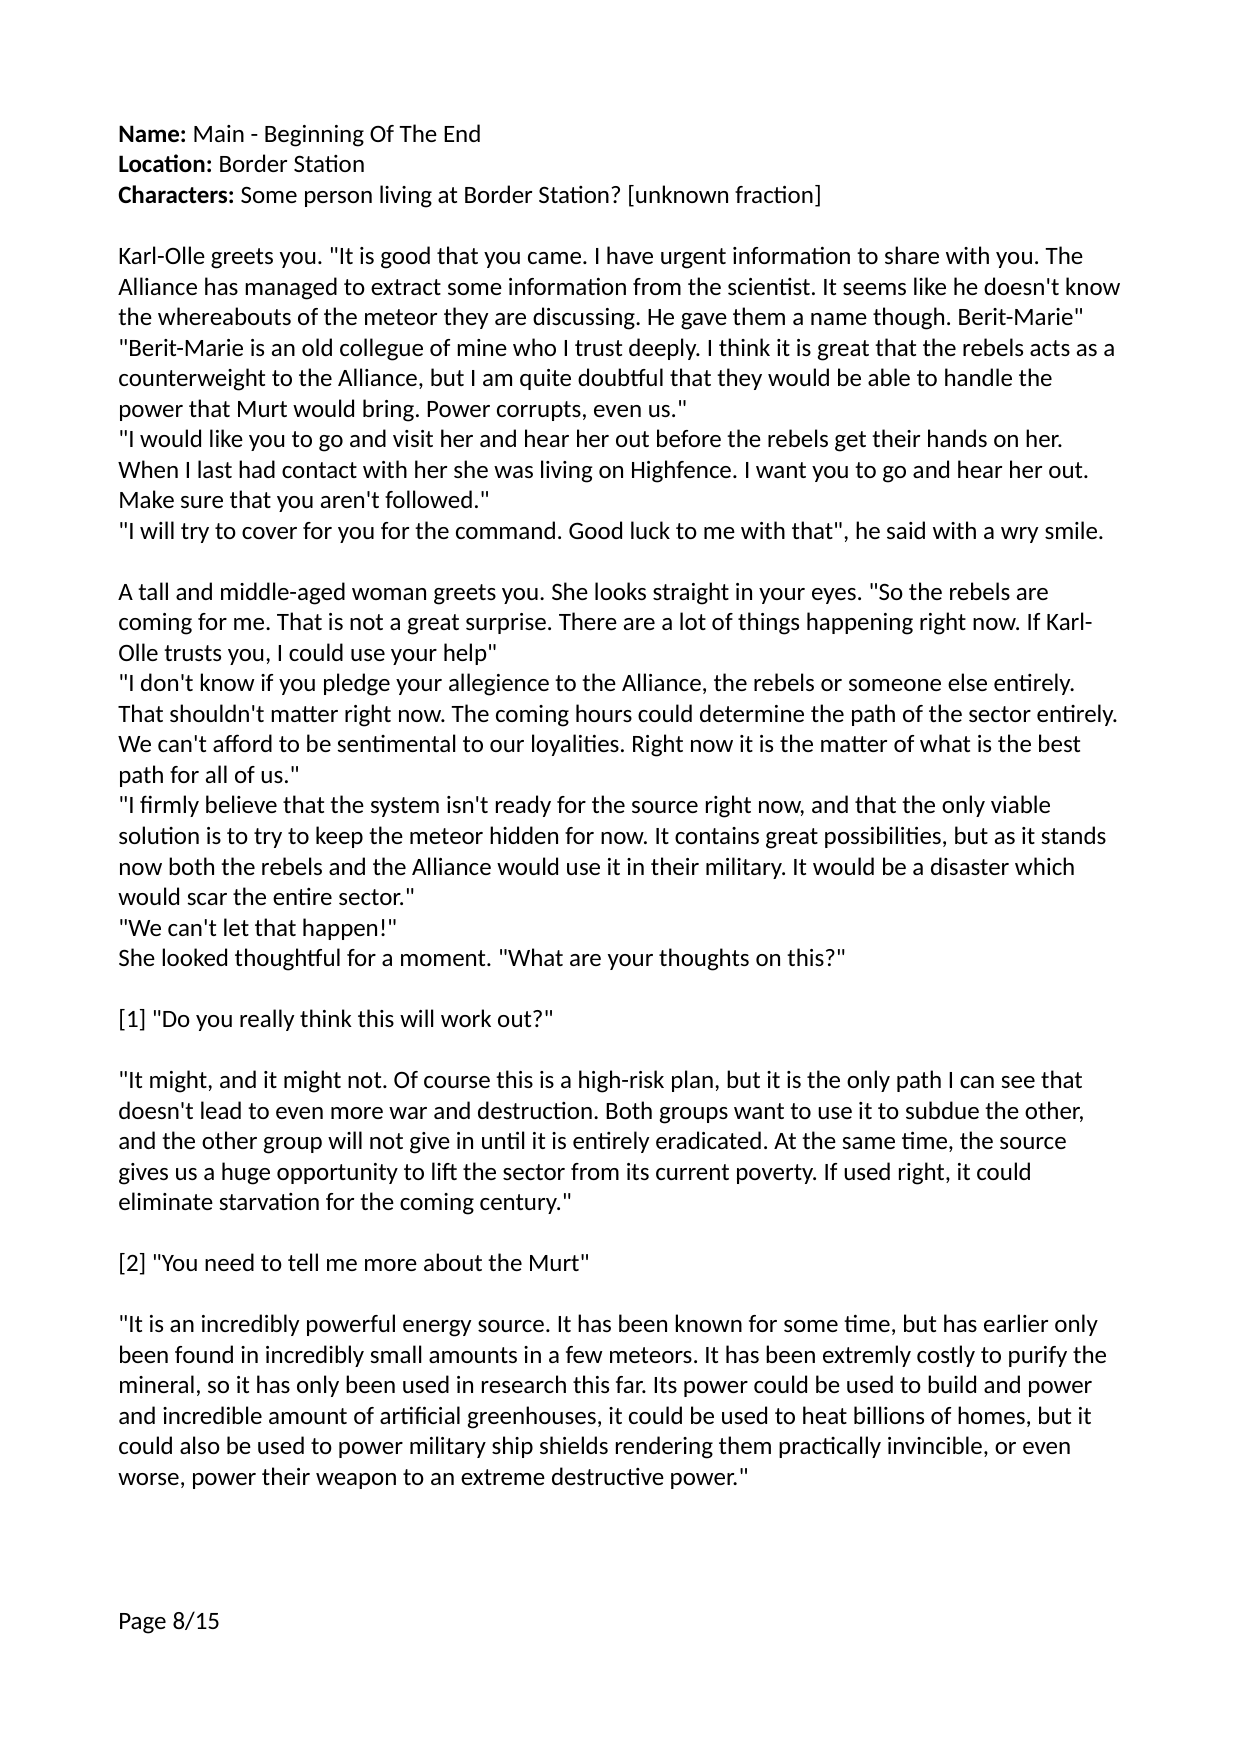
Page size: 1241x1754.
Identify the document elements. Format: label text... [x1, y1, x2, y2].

text "Berit-Marie is an old collegue of mine who I trust deeply. I think it is great that the rebels acts as a counterweight to the Alliance, but I am quite doubtful that they would be able to handle the power that Murt would bring. Power corrupts, even us." [118, 332, 1122, 423]
text A tall and middle-aged woman greets you. She looks straight in your eyes. "So the rebels are coming for me. That is not a great surprise. There are a lot of things happening right now. If Karl-Olle trusts you, I could use your help" [118, 576, 1122, 667]
text "I will try to cover for you for the command. Good luck to me with that", he said with a wry smile. [118, 515, 1122, 545]
text She looked thoughtful for a moment. "What are your thoughts on this?" [118, 942, 1122, 973]
text Name: Main - Beginning Of The End [118, 118, 1122, 149]
text Characters: Some person living at Border Station? [unknown fraction] [118, 179, 1122, 210]
text "I firmly believe that the system isn't ready for the source right now, and that the only viable solution is to try to keep the meteor hidden for now. It contains great possibilities, but as it stands now both the rebels and the Alliance would use it in their military. It would be a disaster which would scar the entire sector." [118, 789, 1122, 912]
text "We can't let that happen!" [118, 912, 1122, 942]
text [1] "Do you really think this will work out?" [118, 1003, 1122, 1034]
text Karl-Olle greets you. "It is good that you came. I have urgent information to share with you. The Alliance has managed to extract some information from the scientist. It seems like he doesn't know the whereabouts of the meteor they are discussing. He gave them a name though. Berit-Marie" [118, 240, 1122, 332]
text "I would like you to go and visit her and hear her out before the rebels get their hands on her. When I last had contact with her she was living on Highfence. I want you to go and hear her out. Make sure that you aren't followed." [118, 423, 1122, 515]
text [2] "You need to tell me more about the Murt" [118, 1247, 1122, 1278]
text Location: Border Station [118, 149, 1122, 179]
text "It is an incredibly powerful energy source. It has been known for some time, but has earlier only been found in incredibly small amounts in a few meteors. It has been extremly costly to purify the mineral, so it has only been used in research this far. Its power could be used to build and power and incredible amount of artificial greenhouses, it could be used to heat billions of homes, but it could also be used to power military ship shields rendering them practically invincible, or even worse, power their weapon to an extreme destructive power." [118, 1308, 1122, 1492]
text "I don't know if you pledge your allegience to the Alliance, the rebels or someone else entirely. That shouldn't matter right now. The coming hours could determine the path of the sector entirely. We can't afford to be sentimental to our loyalities. Right now it is the matter of what is the best path for all of us." [118, 667, 1122, 789]
text "It might, and it might not. Of course this is a high-risk plan, but it is the only path I can see that doesn't lead to even more war and destruction. Both groups want to use it to subdue the other, and the other group will not give in until it is entirely eradicated. At the same time, the source gives us a huge opportunity to lift the sector from its current poverty. If used right, it could eliminate starvation for the coming century." [118, 1064, 1122, 1217]
